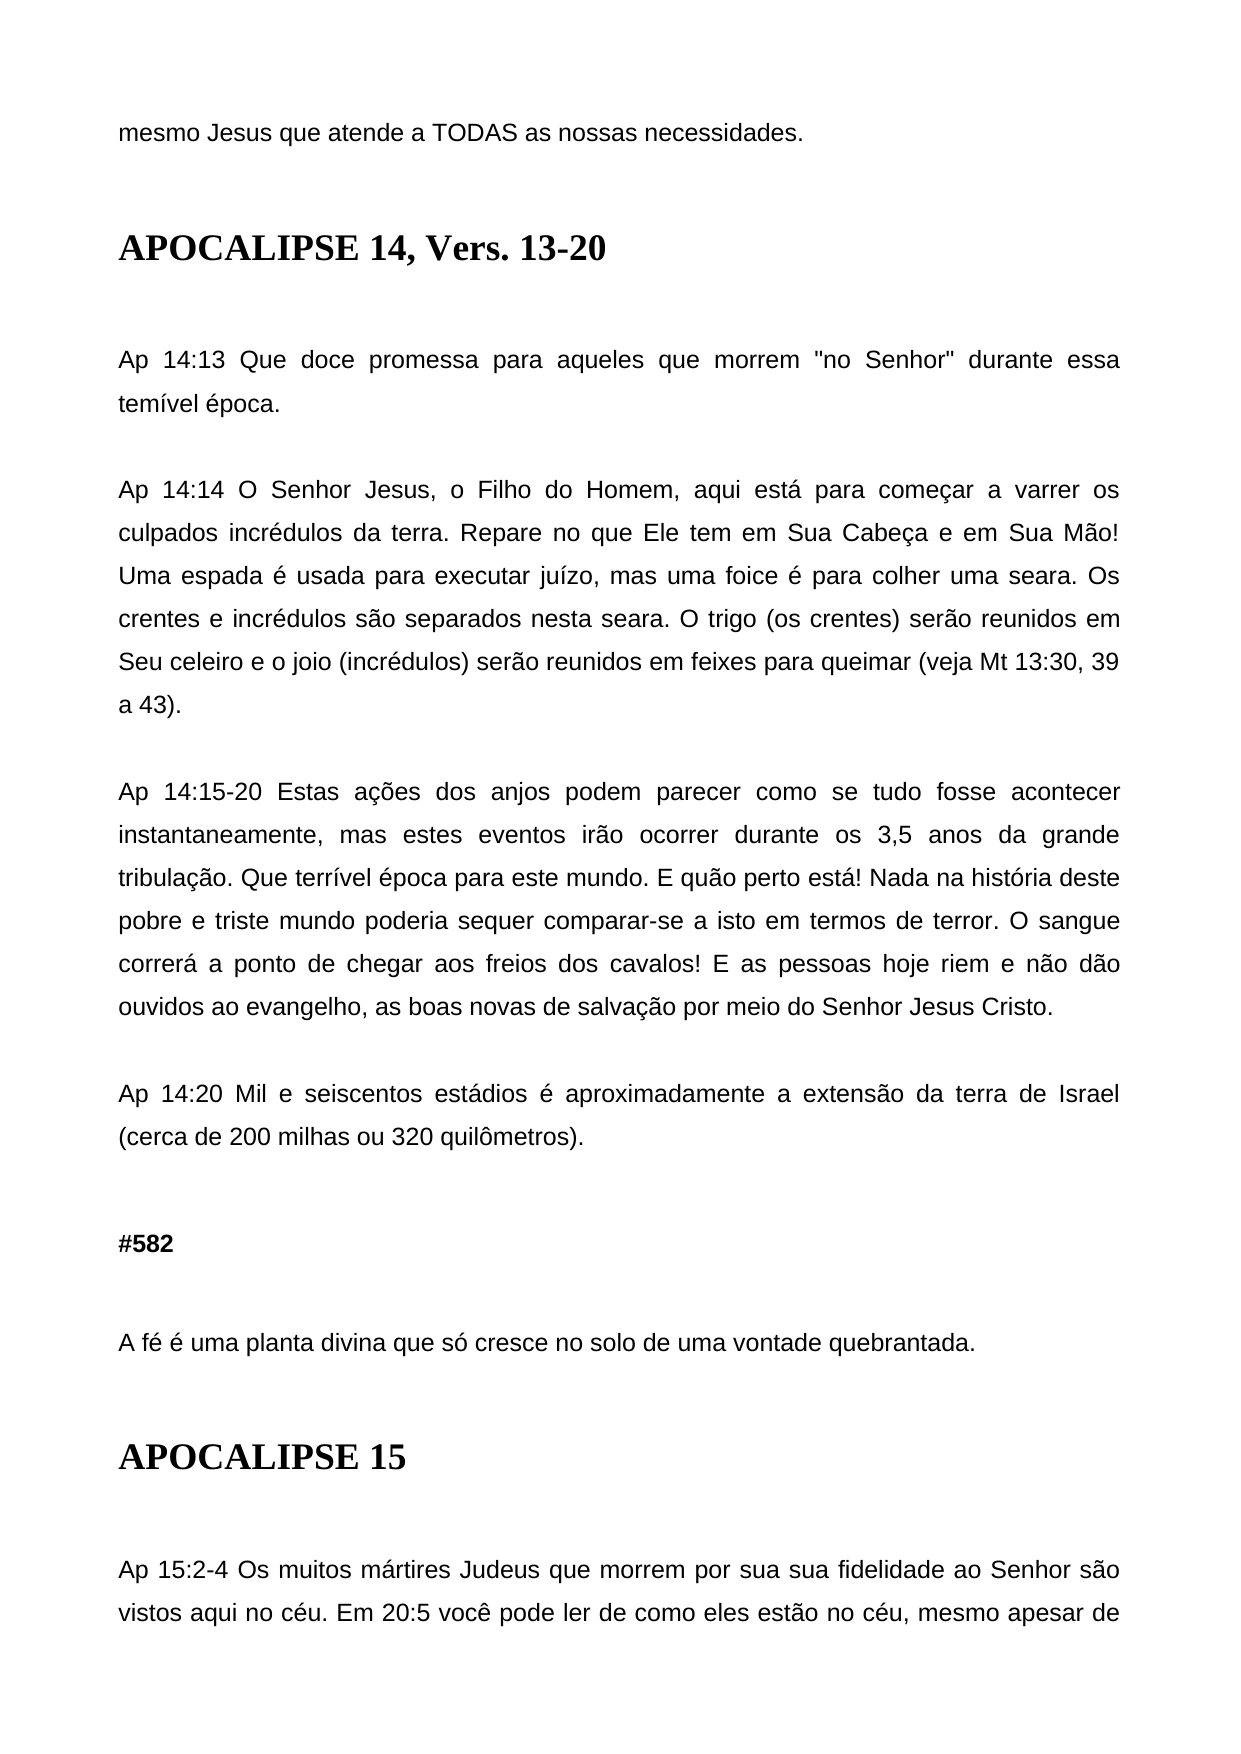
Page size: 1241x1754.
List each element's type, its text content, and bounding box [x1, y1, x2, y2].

text A fé é uma planta divina que só cresce no solo de uma vontade quebrantada. [118, 1328, 1122, 1356]
text mesmo Jesus que atende a TODAS as nossas necessidades. [118, 118, 1122, 147]
subtitle APOCALIPSE 14, Vers. 13-20 [118, 225, 1122, 268]
text Ap 14:13 Que doce promessa para aqueles que morrem "no Senhor" durante essa temível época. [118, 346, 1122, 417]
text Ap 15:2-4 Os muitos mártires Judeus que morrem por sua sua fidelidade ao Senhor são vistos aqui no céu. Em 20:5 você pode ler de como eles estão no céu, mesmo apesar de [118, 1555, 1122, 1627]
text Ap 14:14 O Senhor Jesus, o Filho do Homem, aqui está para começar a varrer os culpados incrédulos da terra. Repare no que Ele tem em Sua Cabeça e em Sua Mão! Uma espada é usada para executar juízo, mas uma foice é para colher uma seara. Os crentes e incrédulos são separados nesta seara. O trigo (os crentes) serão reunidos em Seu celeiro e o joio (incrédulos) serão reunidos em feixes para queimar (veja Mt 13:30, 39 a 43). [118, 475, 1122, 719]
text Ap 14:15-20 Estas ações dos anjos podem parecer como se tudo fosse acontecer instantaneamente, mas estes eventos irão ocorrer durante os 3,5 anos da grande tribulação. Que terrível época para este mundo. E quão perto está! Nada na história deste pobre e triste mundo poderia sequer comparar-se a isto em termos de terror. O sangue correrá a ponto de chegar aos freios dos cavalos! E as pessoas hoje riem e não dão ouvidos ao evangelho, as boas novas de salvação por meio do Senhor Jesus Cristo. [118, 777, 1122, 1021]
subtitle #582 [118, 1229, 1122, 1258]
text Ap 14:20 Mil e seiscentos estádios é aproximadamente a extensão da terra de Israel (cerca de 200 milhas ou 320 quilômetros). [118, 1079, 1122, 1151]
subtitle APOCALIPSE 15 [118, 1435, 1122, 1478]
